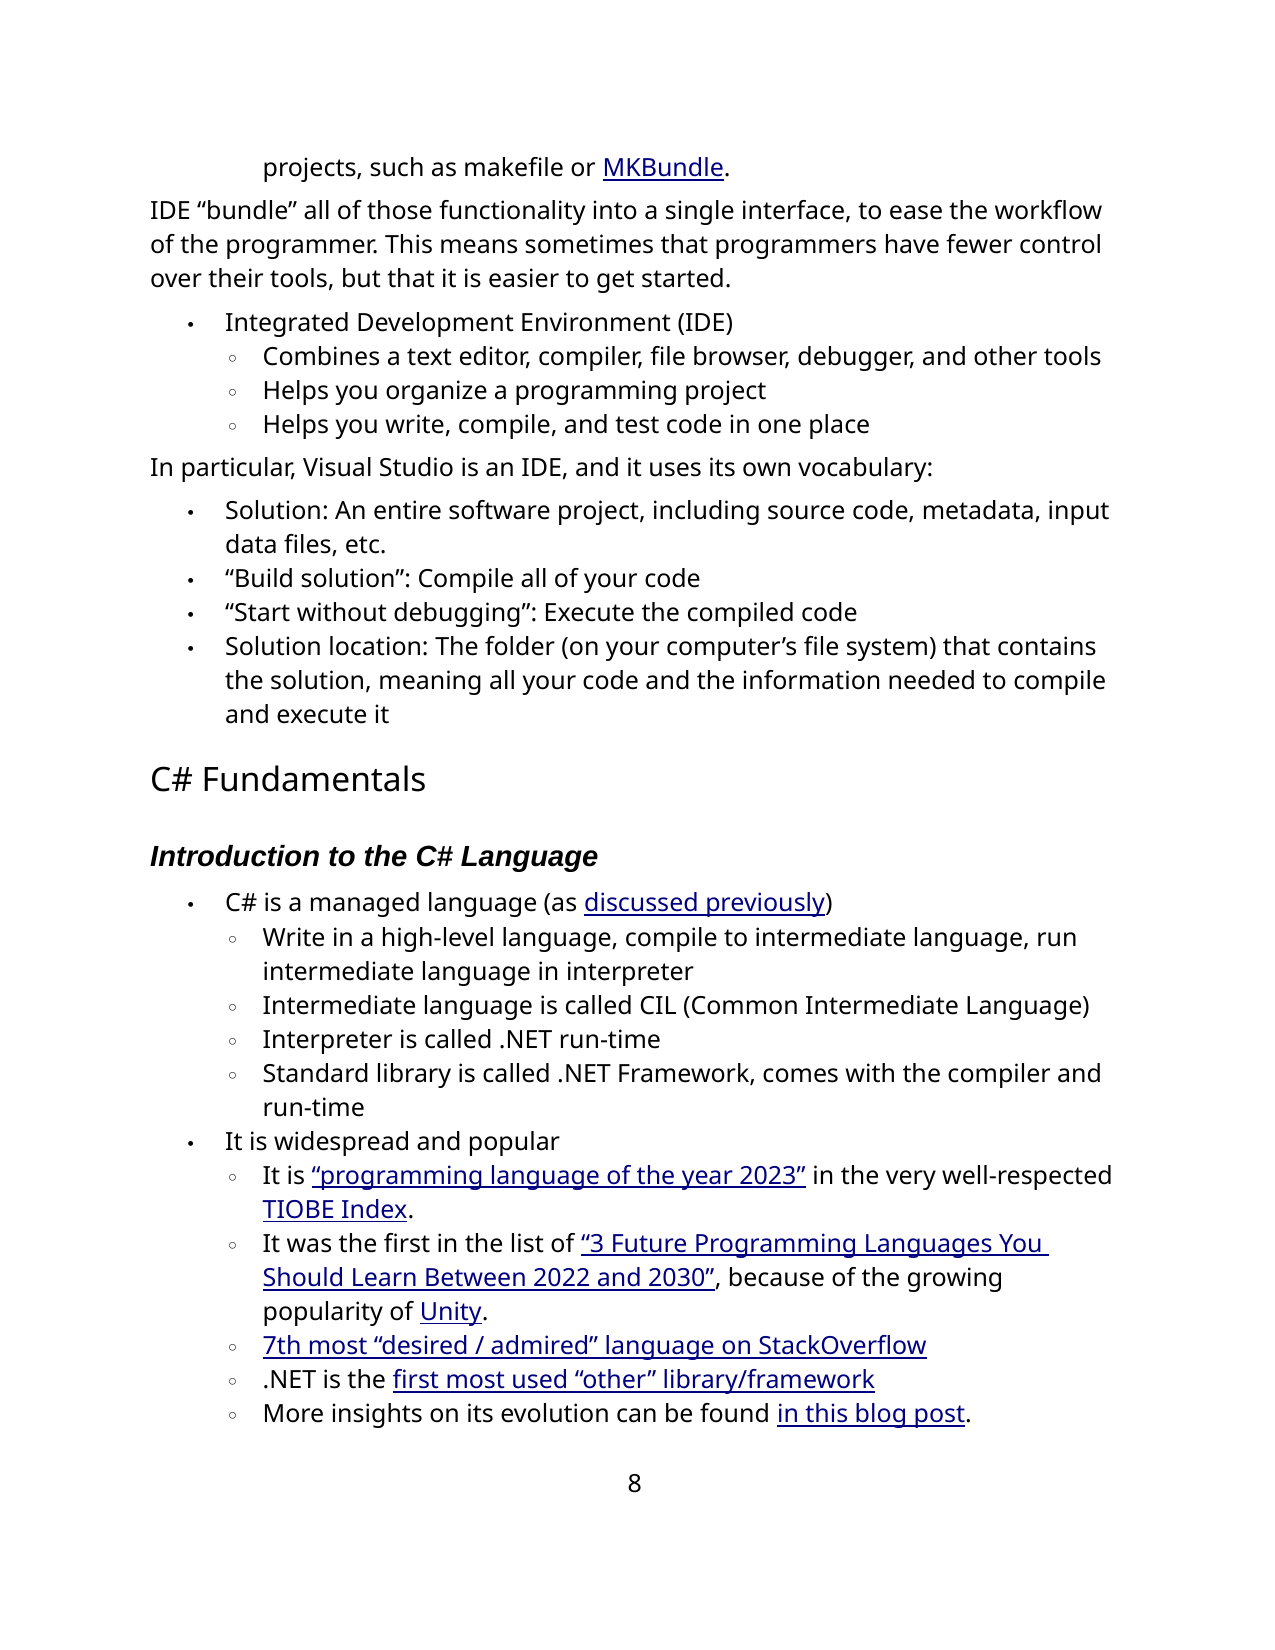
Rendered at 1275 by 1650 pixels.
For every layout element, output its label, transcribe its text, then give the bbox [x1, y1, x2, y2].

list Integrated Development Environment (IDE) [187, 304, 1125, 338]
list Helps you write, compile, and test code in one place [225, 406, 1125, 440]
list Combines a text editor, compiler, file browser, debugger, and other tools [225, 338, 1125, 372]
list .NET is the first most used “other” library/framework [225, 1362, 1125, 1396]
list It is “programming language of the year 2023” in the very well-respected TIOBE Index. [225, 1158, 1125, 1226]
list Intermediate language is called CIL (Common Intermediate Language) [225, 987, 1125, 1021]
list Helps you organize a programming project [225, 372, 1125, 406]
list “Start without debugging”: Execute the compiled code [187, 594, 1125, 629]
list 7th most “desired / admired” language on StackOverflow [225, 1328, 1125, 1362]
list projects, such as makefile or MKBundle. [225, 150, 1125, 184]
list Solution: An entire software project, including source code, metadata, input data files, etc. [187, 492, 1125, 561]
list Standard library is called .NET Framework, comes with the compiler and run-time [225, 1055, 1125, 1123]
list More insights on its evolution can be found in this blog post. [225, 1396, 1125, 1430]
list It was the first in the list of “3 Future Programming Languages You Should Learn Between 2022 and 2030”, because of the growing popularity of Unity. [225, 1226, 1125, 1328]
text IDE “bundle” all of those functionality into a single interface, to ease the workflow of the programmer. This means sometimes that programmers have fewer control over their tools, but that it is easier to get started. [150, 193, 1125, 295]
subtitle C# Fundamentals [150, 756, 1125, 802]
list C# is a managed language (as discussed previously) [187, 885, 1125, 919]
text In particular, Visual Studio is an IDE, and it uses its own vocabulary: [150, 449, 1125, 483]
list Solution location: The folder (on your computer’s file system) that contains the solution, meaning all your code and the information needed to compile and execute it [187, 629, 1125, 731]
subtitle Introduction to the C# Language [150, 839, 1125, 873]
list It is widespread and popular [187, 1123, 1125, 1158]
list “Build solution”: Compile all of your code [187, 561, 1125, 594]
list Interpreter is called .NET run-time [225, 1021, 1125, 1055]
list Write in a high-level language, compile to intermediate language, run intermediate language in interpreter [225, 919, 1125, 987]
